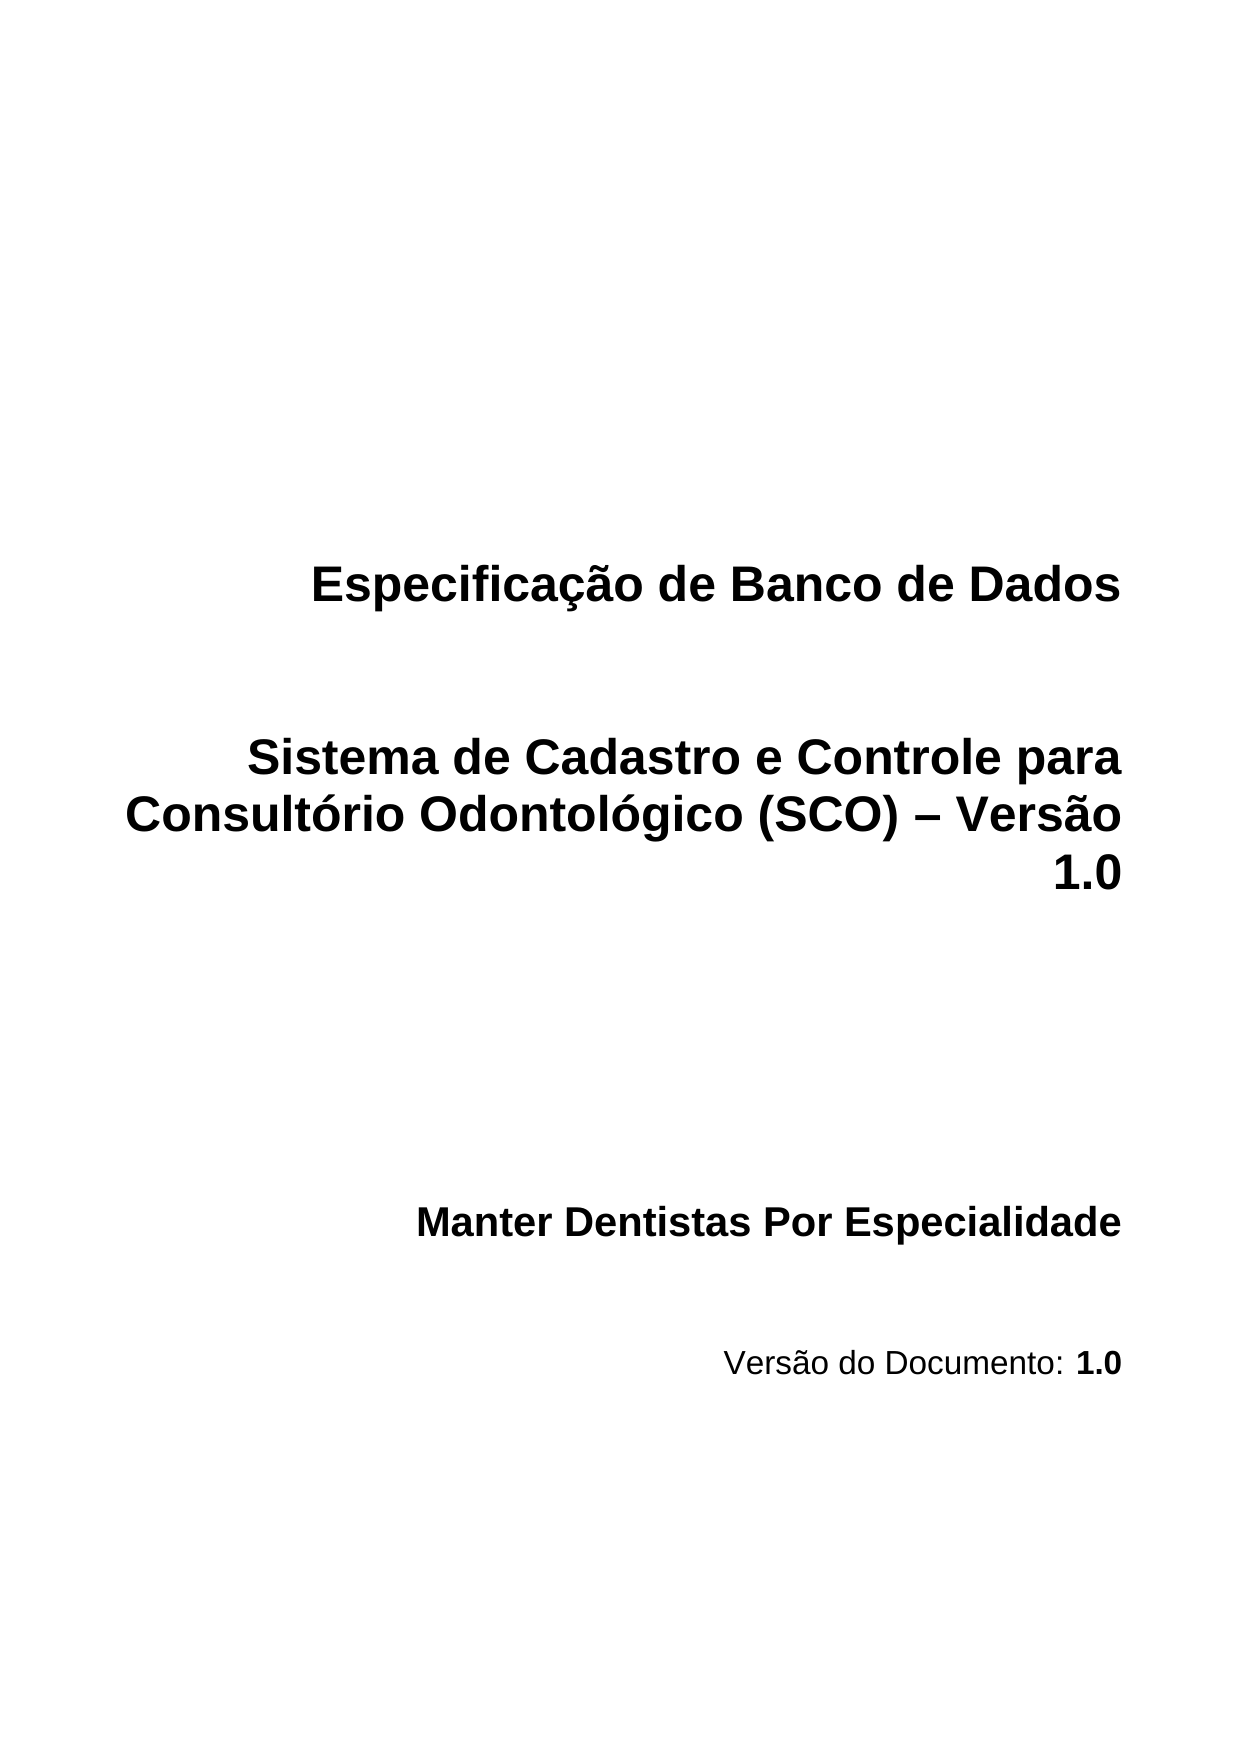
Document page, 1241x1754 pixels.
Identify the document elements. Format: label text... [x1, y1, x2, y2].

text Versão do Documento: 1.0 [118, 1343, 1122, 1381]
text Sistema de Cadastro e Controle para Consultório Odontológico (SCO) – Versão 1.0 [118, 727, 1122, 899]
text Manter Dentistas Por Especialidade [118, 1197, 1122, 1245]
text Especificação de Banco de Dados [118, 554, 1122, 612]
